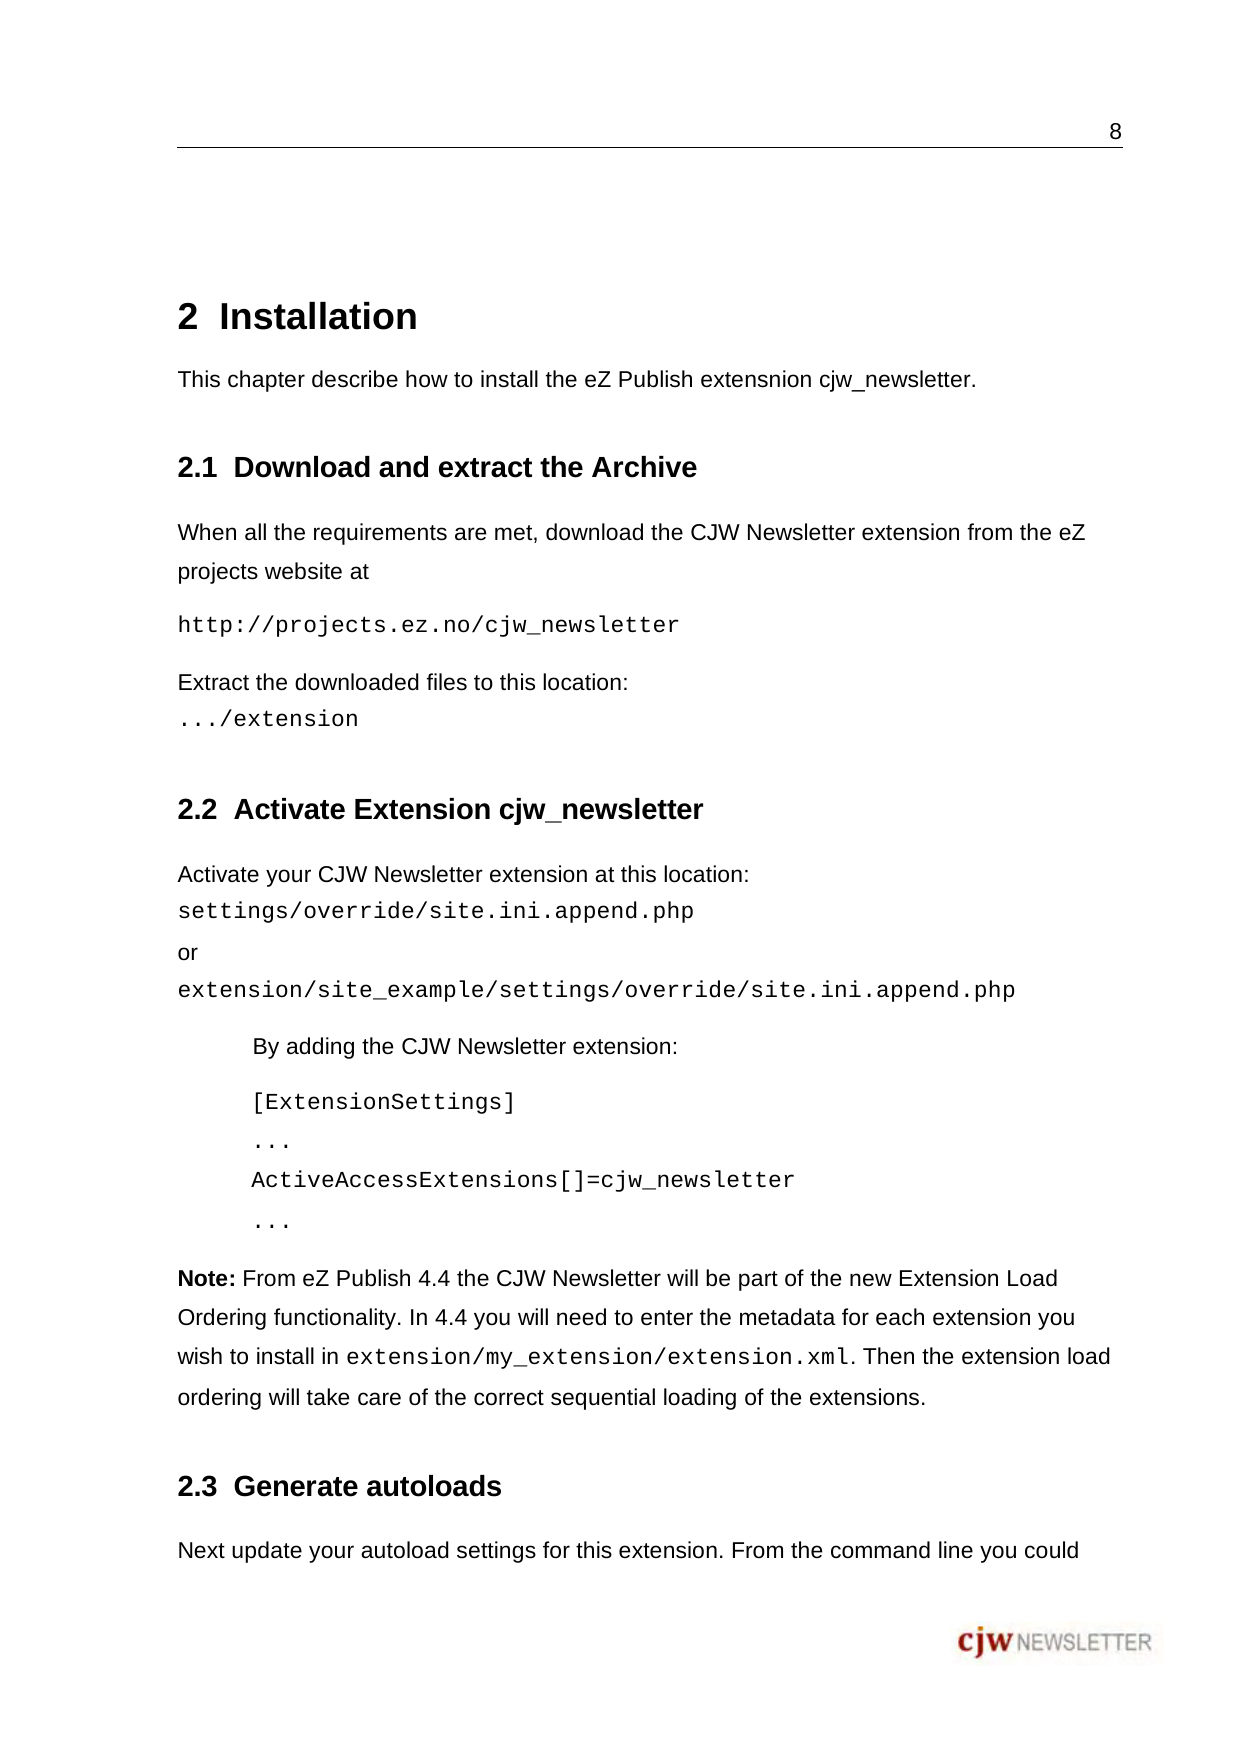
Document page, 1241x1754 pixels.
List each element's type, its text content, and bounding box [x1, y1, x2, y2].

text This chapter describe how to install the eZ Publish extensnion cjw_newsletter. [177, 366, 1122, 392]
subtitle Activate Extension cjw_newsletter [177, 793, 1122, 826]
text Note: From eZ Publish 4.4 the CJW Newsletter will be part of the new Extension Load Ordering functionality. In 4.4 you will need to enter the metadata for each extension you wish to install in extension/my_extension/extension.xml. Then the extension load ordering will take care of the correct sequential loading of the extensions. [177, 1265, 1122, 1410]
text http://projects.ez.no/cjw_newsletter [177, 614, 1122, 640]
list By adding the CJW Newsletter extension: [215, 1033, 1122, 1059]
text Activate your CJW Newsletter extension at this location: settings/override/site.ini.append.php or extension/site_example/settings/override/site.ini.append.php [177, 861, 1122, 1004]
picture [950, 1621, 1164, 1666]
subtitle Download and extract the Archive [177, 451, 1122, 484]
list Next update your autoload settings for this extension. From the command line you could [140, 1537, 1122, 1563]
subtitle Installation [177, 295, 1122, 337]
subtitle Generate autoloads [177, 1469, 1122, 1502]
text Extract the downloaded files to this location: .../extension [177, 669, 1122, 734]
text When all the requirements are met, download the CJW Newsletter extension from the eZ projects website at [177, 519, 1122, 584]
text [ExtensionSettings] ... ActiveAccessExtensions[]=cjw_newsletter ... [177, 1088, 1122, 1236]
